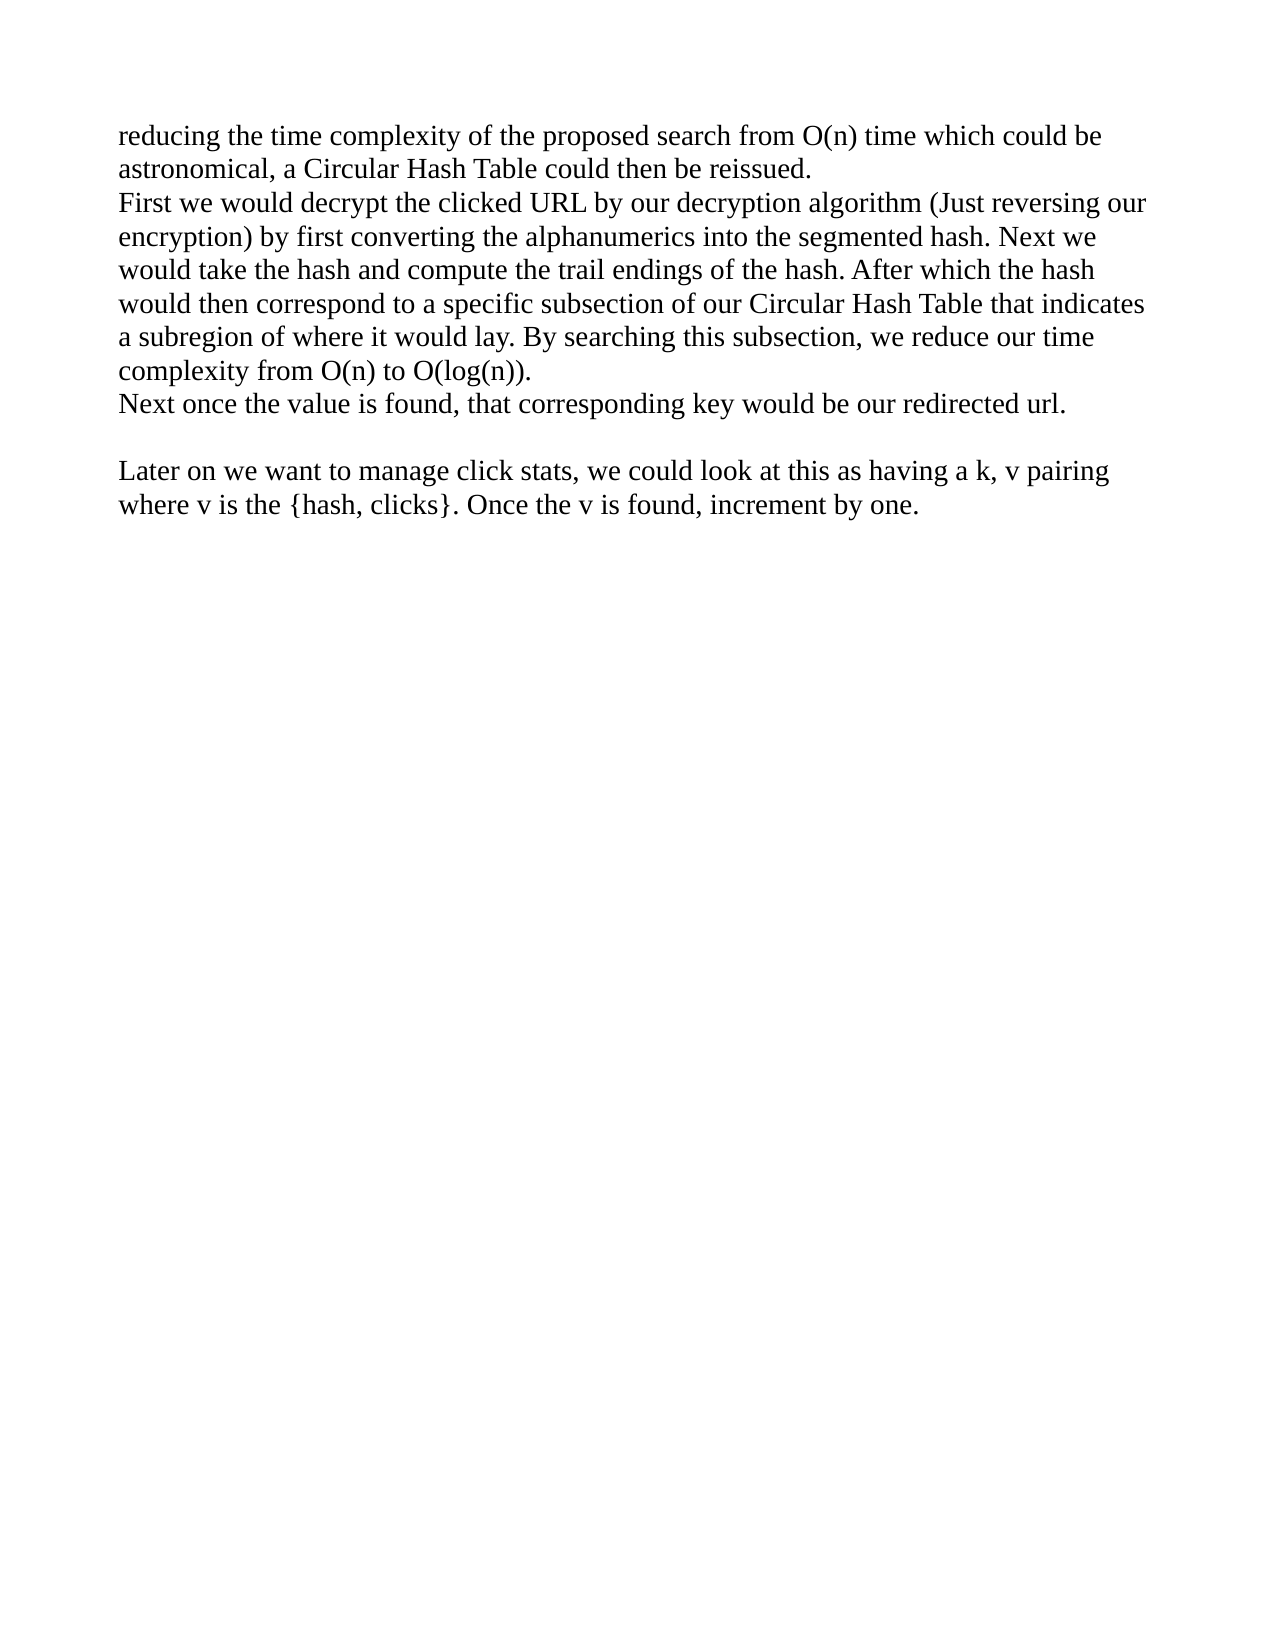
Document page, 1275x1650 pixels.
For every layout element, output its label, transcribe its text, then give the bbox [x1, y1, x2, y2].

text First we would decrypt the clicked URL by our decryption algorithm (Just reversing our encryption) by first converting the alphanumerics into the segmented hash. Next we would take the hash and compute the trail endings of the hash. After which the hash would then correspond to a specific subsection of our Circular Hash Table that indicates a subregion of where it would lay. By searching this subsection, we reduce our time complexity from O(n) to O(log(n)). [118, 185, 1157, 386]
text reducing the time complexity of the proposed search from O(n) time which could be astronomical, a Circular Hash Table could then be reissued. [118, 118, 1157, 185]
text Later on we want to manage click stats, we could look at this as having a k, v pairing where v is the {hash, clicks}. Once the v is found, increment by one. [118, 453, 1157, 521]
text Next once the value is found, that corresponding key would be our redirected url. [118, 386, 1157, 420]
